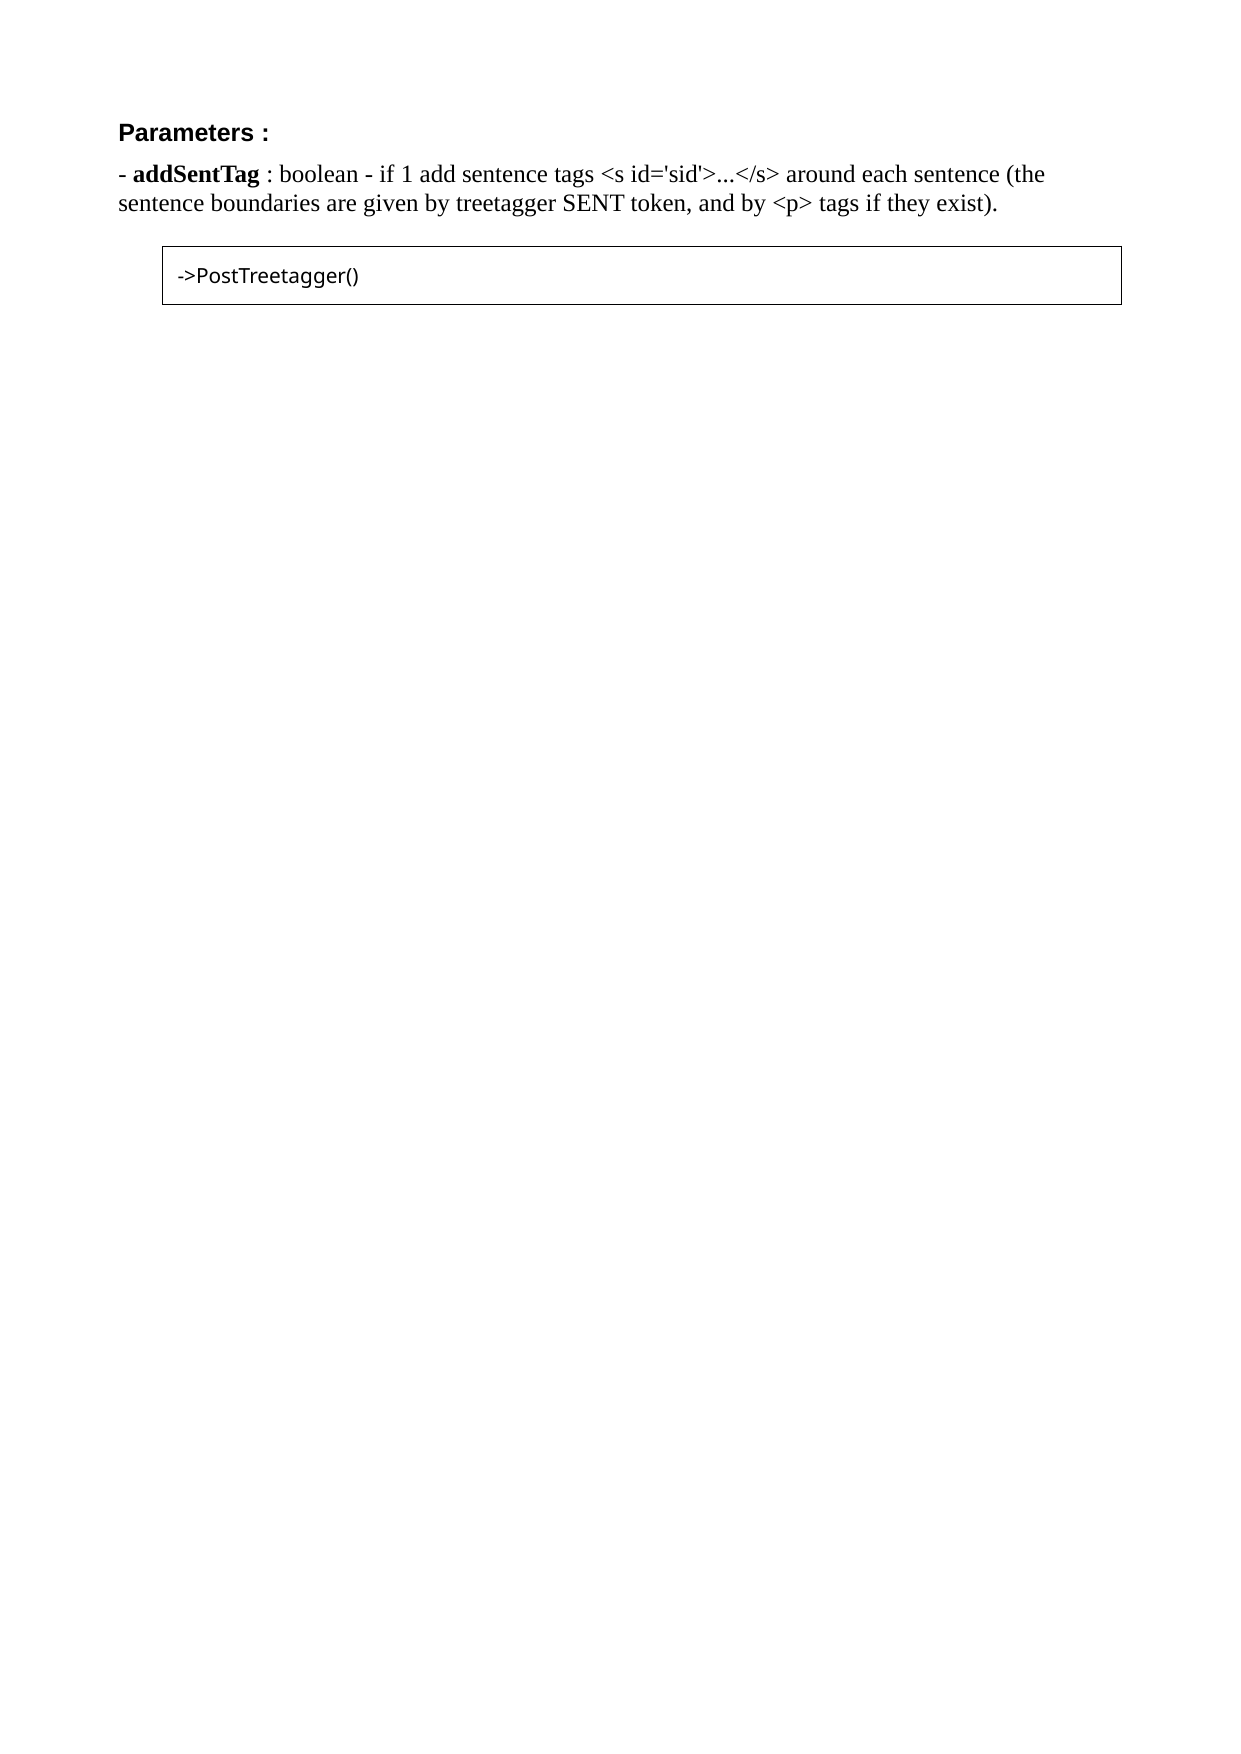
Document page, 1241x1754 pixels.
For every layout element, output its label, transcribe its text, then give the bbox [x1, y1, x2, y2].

text - addSentTag : boolean - if 1 add sentence tags <s id='sid'>...</s> around each sentence (the sentence boundaries are given by treetagger SENT token, and by <p> tags if they exist). [118, 159, 1122, 217]
subtitle Parameters : [118, 118, 1122, 147]
text ->PostTreetagger() [163, 247, 1121, 304]
